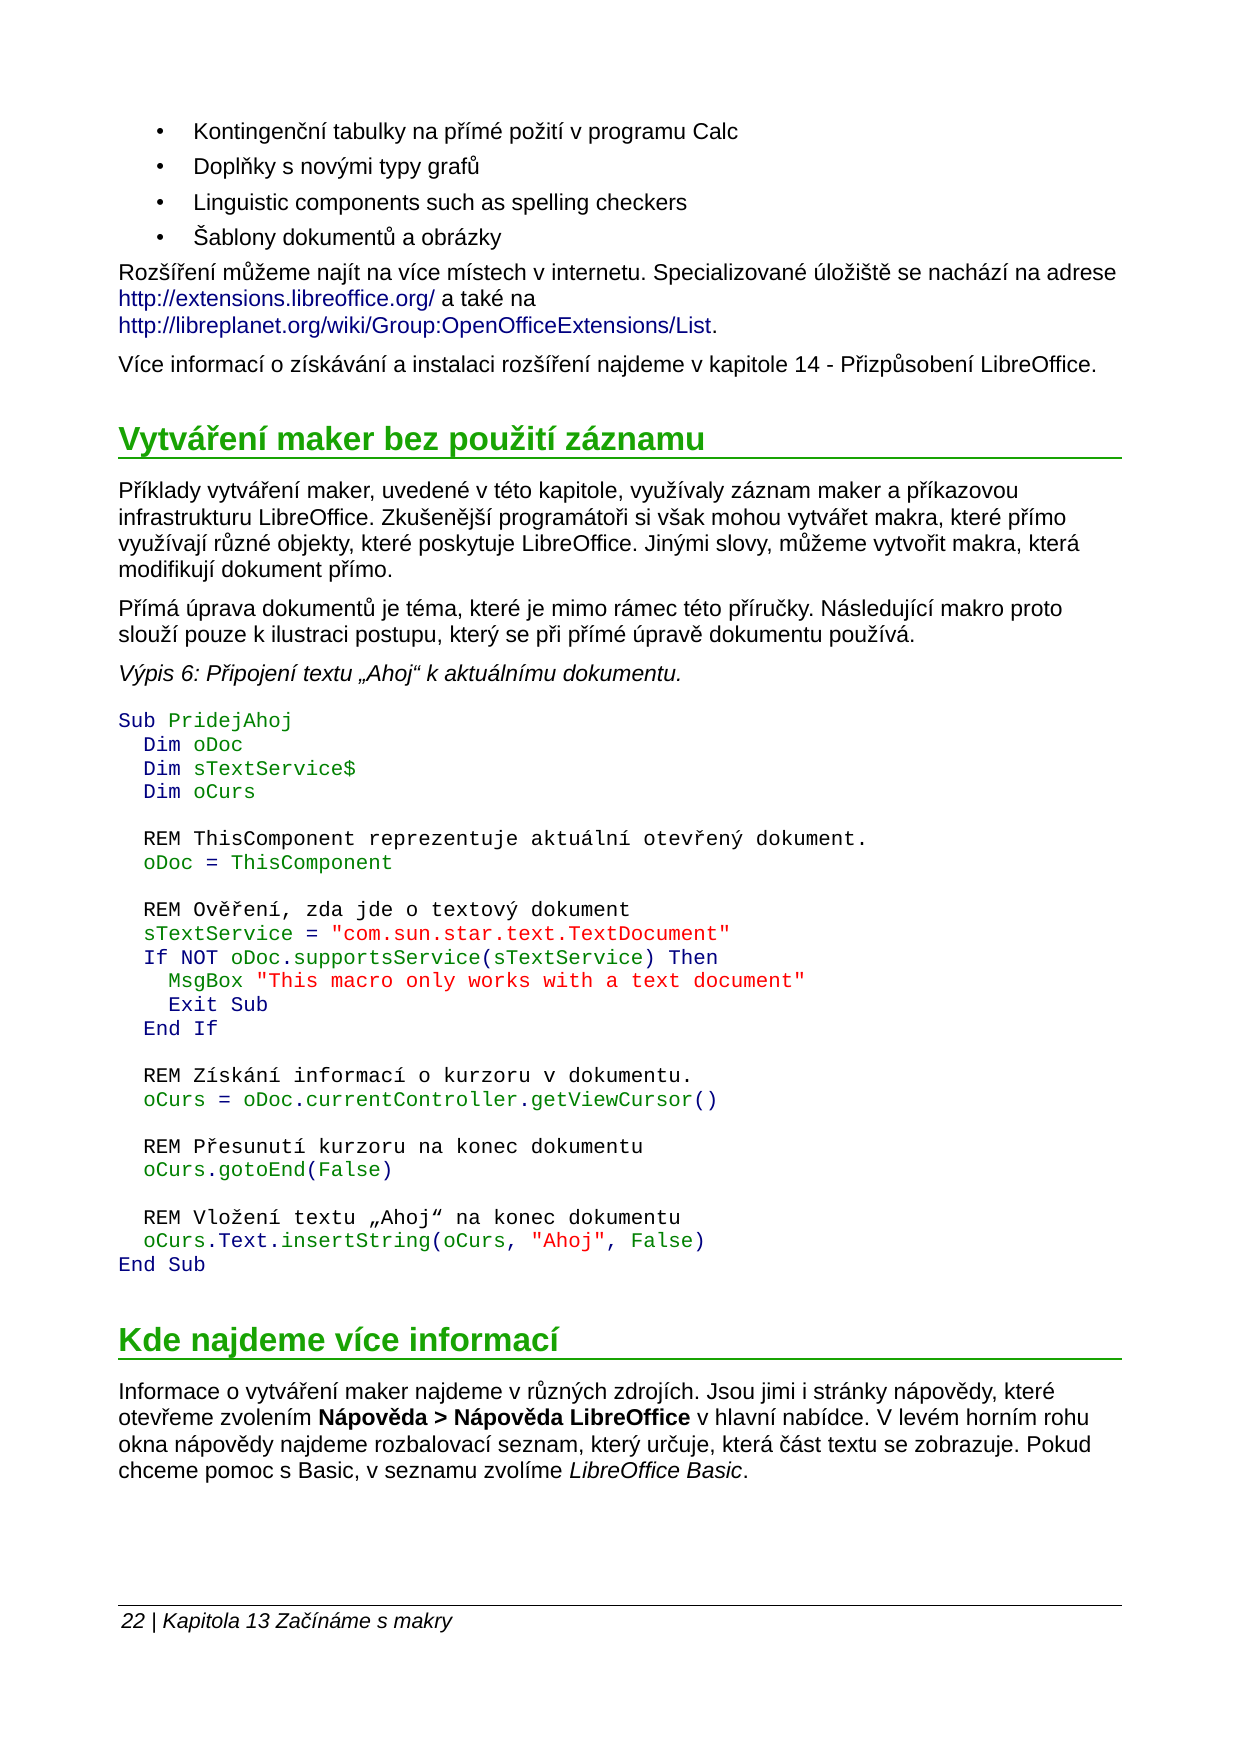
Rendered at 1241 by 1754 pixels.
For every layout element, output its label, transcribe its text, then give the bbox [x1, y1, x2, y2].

text REM Získání informací o kurzoru v dokumentu. [118, 1065, 1122, 1088]
text Dim oCurs [118, 781, 1122, 805]
list Šablony dokumentů a obrázky [156, 224, 1122, 250]
list Linguistic components such as spelling checkers [156, 188, 1122, 215]
text Informace o vytváření maker najdeme v různých zdrojích. Jsou jimi i stránky nápovědy, které otevřeme zvolením Nápověda > Nápověda LibreOffice v hlavní nabídce. V levém horním rohu okna nápovědy najdeme rozbalovací seznam, který určuje, která část textu se zobrazuje. Pokud chceme pomoc s Basic, v seznamu zvolíme LibreOffice Basic. [118, 1378, 1122, 1483]
text sTextService = "com.sun.star.text.TextDocument" [118, 923, 1122, 947]
text MsgBox "This macro only works with a text document" [118, 970, 1122, 994]
text End Sub [118, 1254, 1122, 1278]
text Více informací o získávání a instalaci rozšíření najdeme v kapitole 14 - Přizpůsobení LibreOffice. [118, 351, 1122, 377]
text Přímá úprava dokumentů je téma, které je mimo rámec této příručky. Následující makro proto slouží pouze k ilustraci postupu, který se při přímé úpravě dokumentu používá. [118, 595, 1122, 648]
text Výpis 6 : Připojení textu „Ahoj“ k aktuálnímu dokumentu. [118, 660, 1122, 687]
subtitle Kde najdeme více informací [118, 1320, 1122, 1358]
text Dim oDoc [118, 734, 1122, 757]
subtitle Vytváření maker bez použití záznamu [118, 419, 1122, 457]
text oCurs = oDoc.currentController.getViewCursor() [118, 1088, 1122, 1112]
text REM Ověření, zda jde o textový dokument [118, 899, 1122, 923]
list Kontingenční tabulky na přímé požití v programu Calc [156, 118, 1122, 144]
text End If [118, 1018, 1122, 1041]
text oCurs.gotoEnd(False) [118, 1159, 1122, 1183]
text If NOT oDoc.supportsService(sTextService) Then [118, 947, 1122, 970]
text Exit Sub [118, 994, 1122, 1018]
text Rozšíření můžeme najít na více místech v internetu. Specializované úložiště se nachází na adrese http://extensions.libreoffice.org/ a také na http://libreplanet.org/wiki/Group:OpenOfficeExtensions/List. [118, 259, 1122, 338]
text oCurs.Text.insertString(oCurs, "Ahoj", False) [118, 1230, 1122, 1254]
list Doplňky s novými typy grafů [156, 153, 1122, 180]
text Dim sTextService$ [118, 757, 1122, 781]
text REM Přesunutí kurzoru na konec dokumentu [118, 1136, 1122, 1159]
text REM ThisComponent reprezentuje aktuální otevřený dokument. [118, 828, 1122, 852]
text oDoc = ThisComponent [118, 852, 1122, 876]
text REM Vložení textu „Ahoj“ na konec dokumentu [118, 1207, 1122, 1230]
text Sub PridejAhoj [118, 710, 1122, 734]
text Příklady vytváření maker, uvedené v této kapitole, využívaly záznam maker a příkazovou infrastrukturu LibreOffice. Zkušenější programátoři si však mohou vytvářet makra, které přímo využívají různé objekty, které poskytuje LibreOffice. Jinými slovy, můžeme vytvořit makra, která modifikují dokument přímo. [118, 477, 1122, 582]
